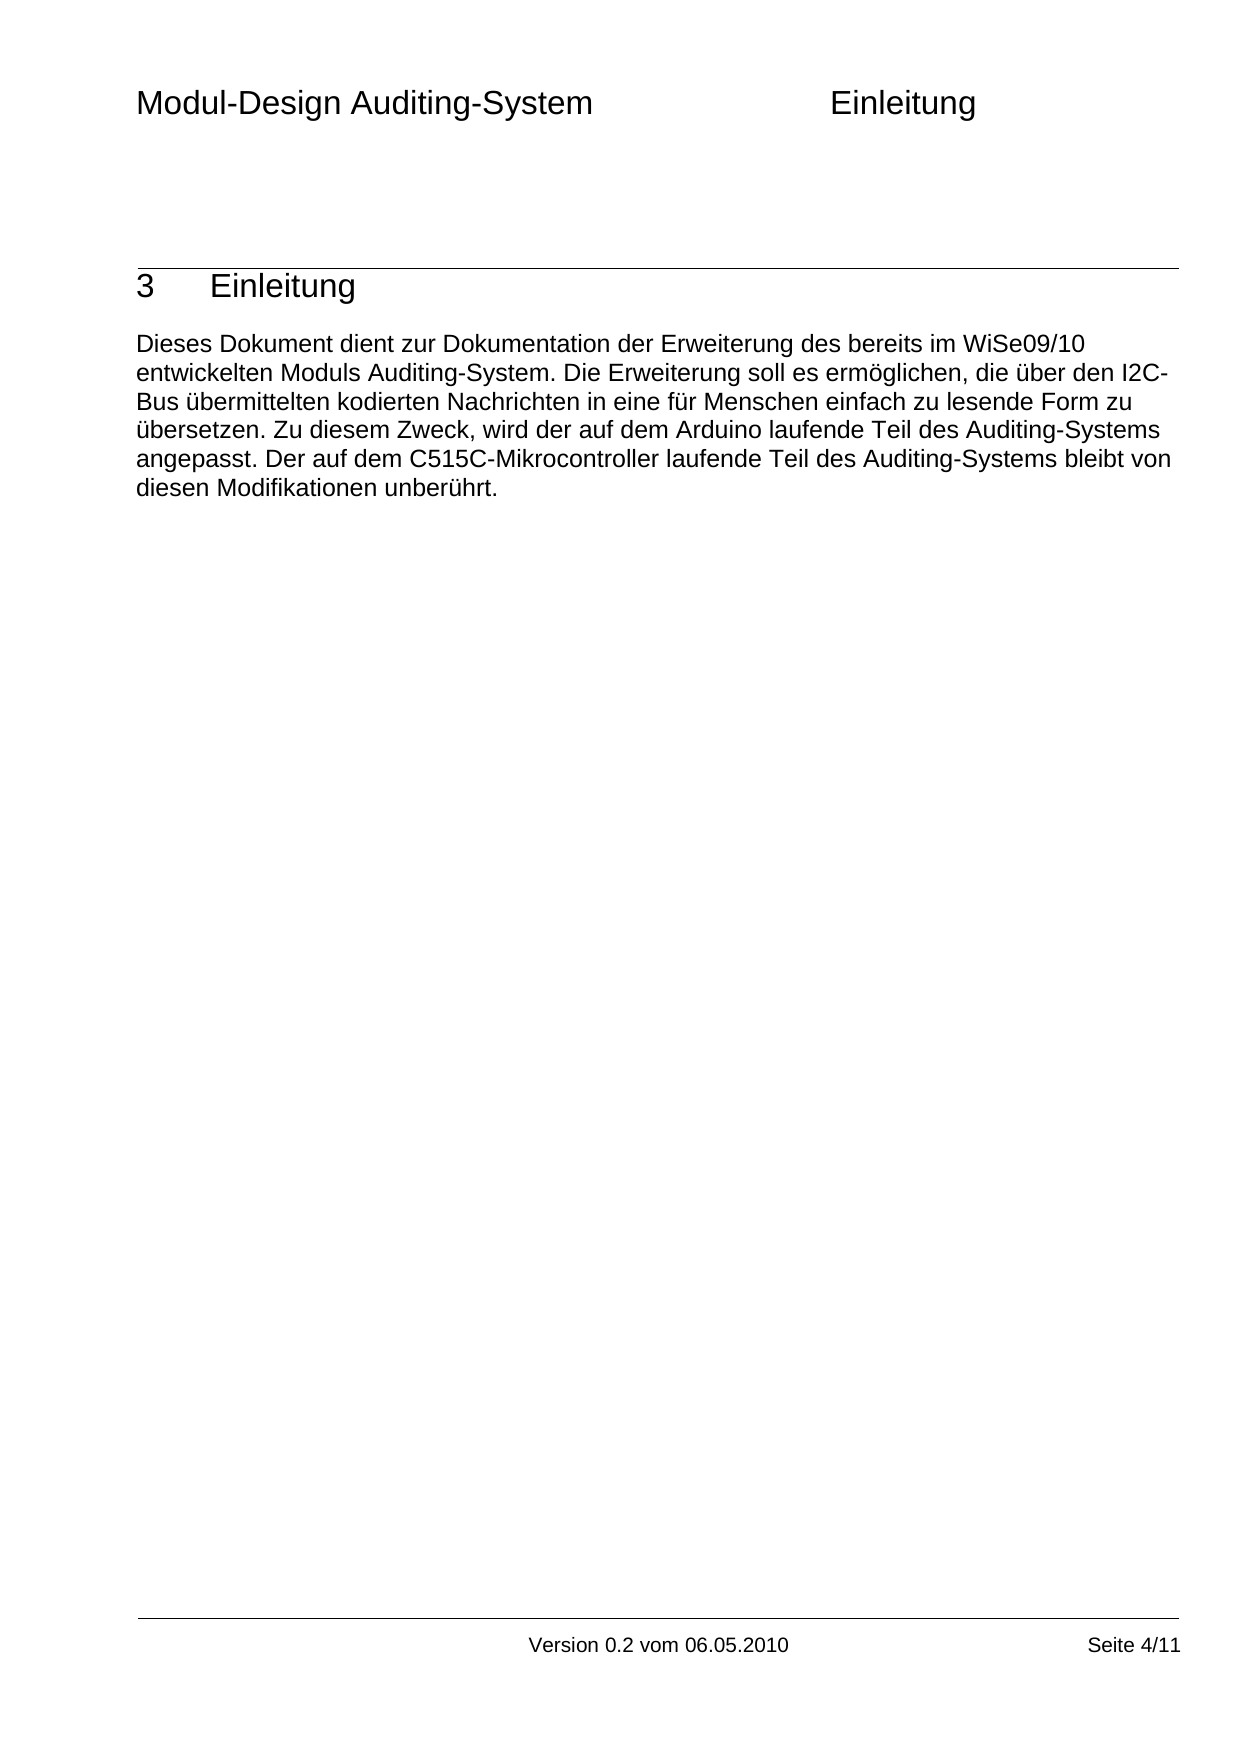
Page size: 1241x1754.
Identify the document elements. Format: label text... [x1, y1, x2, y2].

subtitle Einleitung [349, 289, 1181, 304]
text Dieses Dokument dient zur Dokumentation der Erweiterung des bereits im WiSe09/10 entwickelten Moduls Auditing-System. Die Erweiterung soll es ermöglichen, die über den I2C-Bus übermittelten kodierten Nachrichten in eine für Menschen einfach zu lesende Form zu übersetzen. Zu diesem Zweck, wird der auf dem Arduino laufende Teil des Auditing-Systems angepasst. Der auf dem C515C-Mikrocontroller laufende Teil des Auditing-Systems bleibt von diesen Modifikationen unberührt. [136, 329, 1181, 502]
subtitle Einleitung [136, 289, 350, 304]
